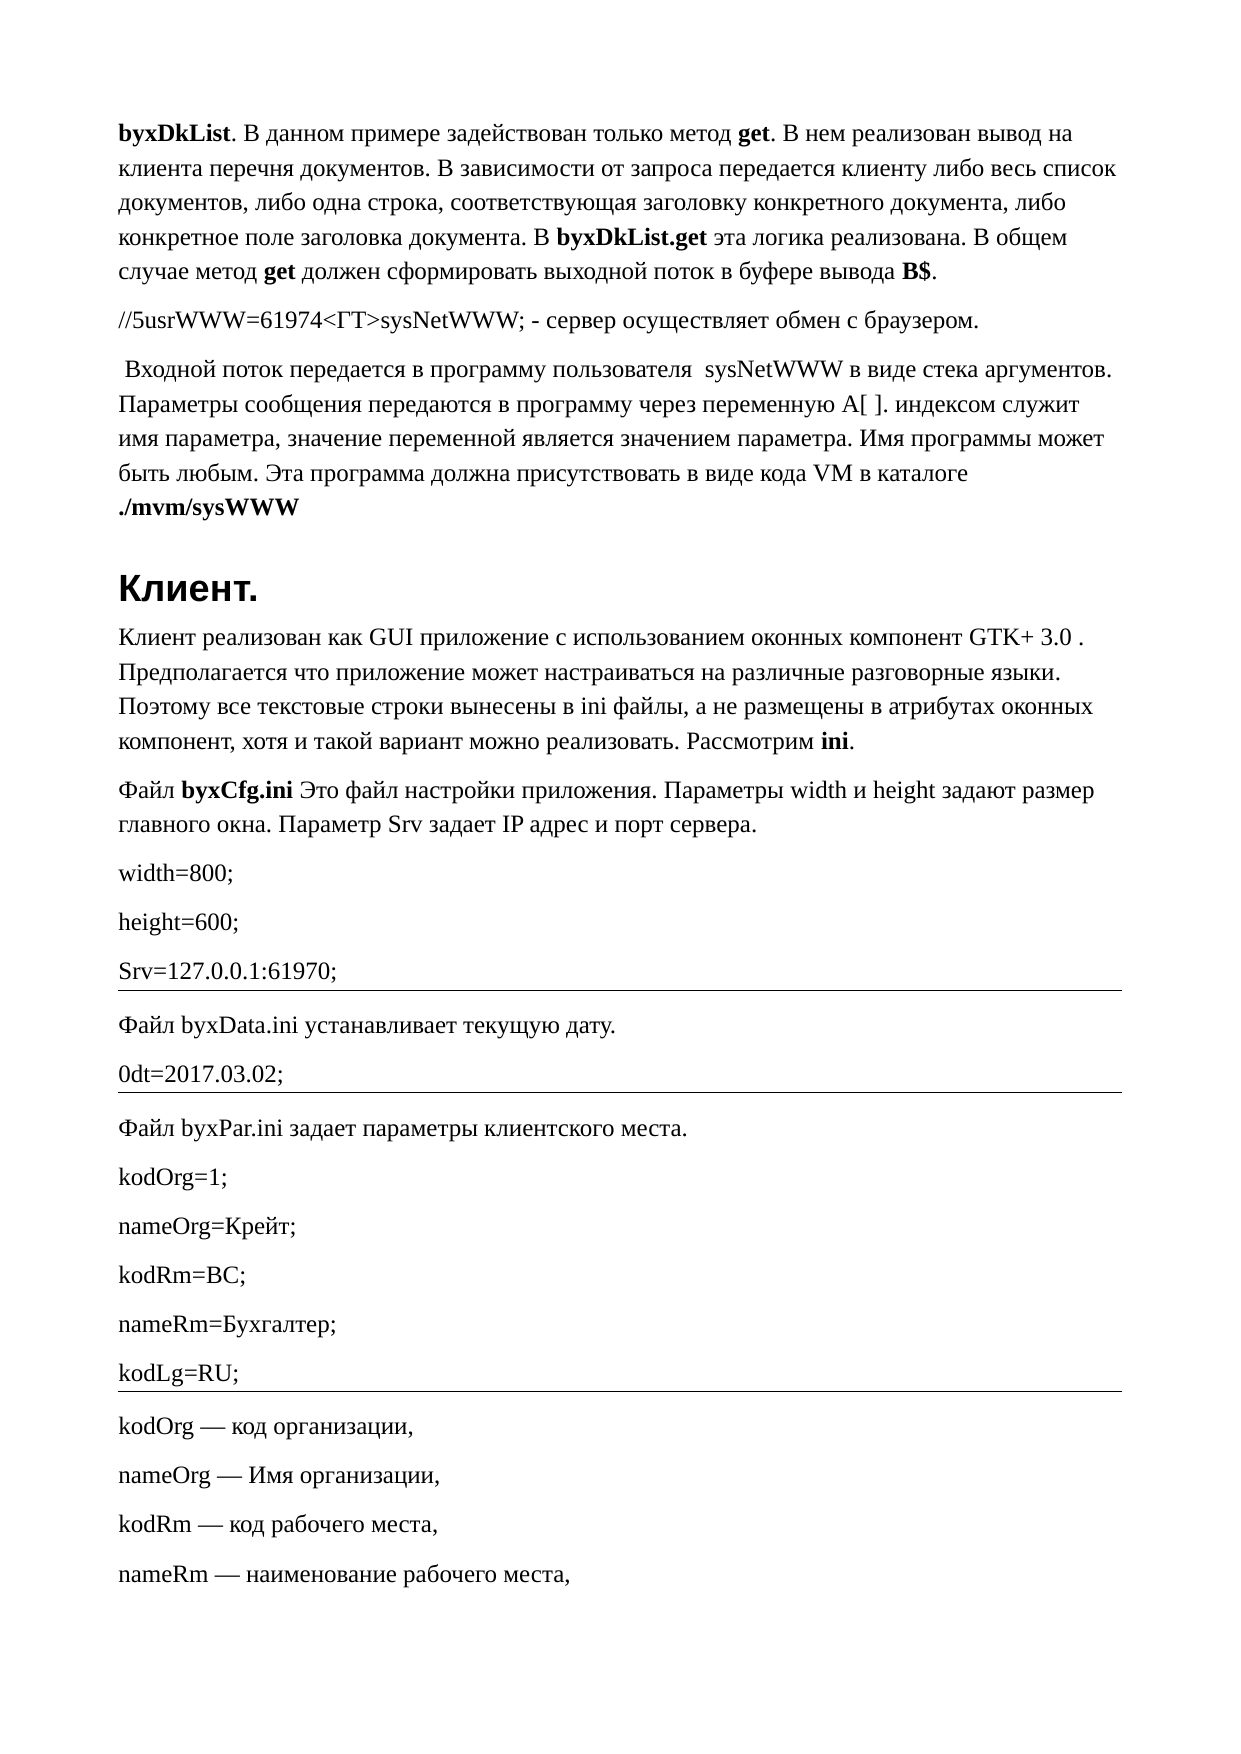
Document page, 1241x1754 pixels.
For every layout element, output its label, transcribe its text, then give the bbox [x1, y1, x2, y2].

text 0dt=2017.03.02; [118, 1059, 1122, 1092]
text nameOrg — Имя организации, [118, 1461, 1122, 1489]
text kodLg=RU; [118, 1358, 1122, 1391]
text kodOrg=1; [118, 1162, 1122, 1190]
text nameRm — наименование рабочего места, [118, 1559, 1122, 1587]
text Файл byxData.ini устанавливает текущую дату. [118, 1010, 1122, 1039]
subtitle Клиент. [118, 566, 1122, 610]
text kodRm=BC; [118, 1260, 1122, 1288]
text height=600; [118, 907, 1122, 936]
text Файл byxCfg.ini Это файл настройки приложения. Параметры width и height задают размер главного окна. Параметр Srv задает IP адрес и порт сервера. [118, 775, 1122, 838]
text Клиент реализован как GUI приложение с использованием оконных компонент GTK+ 3.0 . Предполагается что приложение может настраиваться на различные разговорные языки. Поэтому все текстовые строки вынесены в ini файлы, а не размещены в атрибутах оконных компонент, хотя и такой вариант можно реализовать. Рассмотрим ini. [118, 622, 1122, 754]
text width=800; [118, 858, 1122, 887]
text Файл byxPar.ini задает параметры клиентского места. [118, 1113, 1122, 1141]
text nameRm=Бухгалтер; [118, 1309, 1122, 1338]
text kodOrg — код организации, [118, 1411, 1122, 1440]
text byxDkList. В данном примере задействован только метод get. В нем реализован вывод на клиента перечня документов. В зависимости от запроса передается клиенту либо весь список документов, либо одна строка, соответствующая заголовку конкретного документа, либо конкретное поле заголовка документа. В byxDkList.get эта логика реализована. В общем случае метод get должен сформировать выходной поток в буфере вывода B$. [118, 118, 1122, 285]
text nameOrg=Крейт; [118, 1211, 1122, 1239]
text //5usrWWW=61974<ГТ>sysNetWWW; - сервер осуществляет обмен с браузером. [118, 305, 1122, 334]
text Srv=127.0.0.1:61970; [118, 956, 1122, 990]
text Входной поток передается в программу пользователя sysNetWWW в виде стека аргументов. Параметры сообщения передаются в программу через переменную A[ ]. индексом служит имя параметра, значение переменной является значением параметра. Имя программы может быть любым. Эта программа должна присутствовать в виде кода VM в каталоге ./mvm/sysWWW [118, 354, 1122, 521]
text kodRm — код рабочего места, [118, 1509, 1122, 1538]
